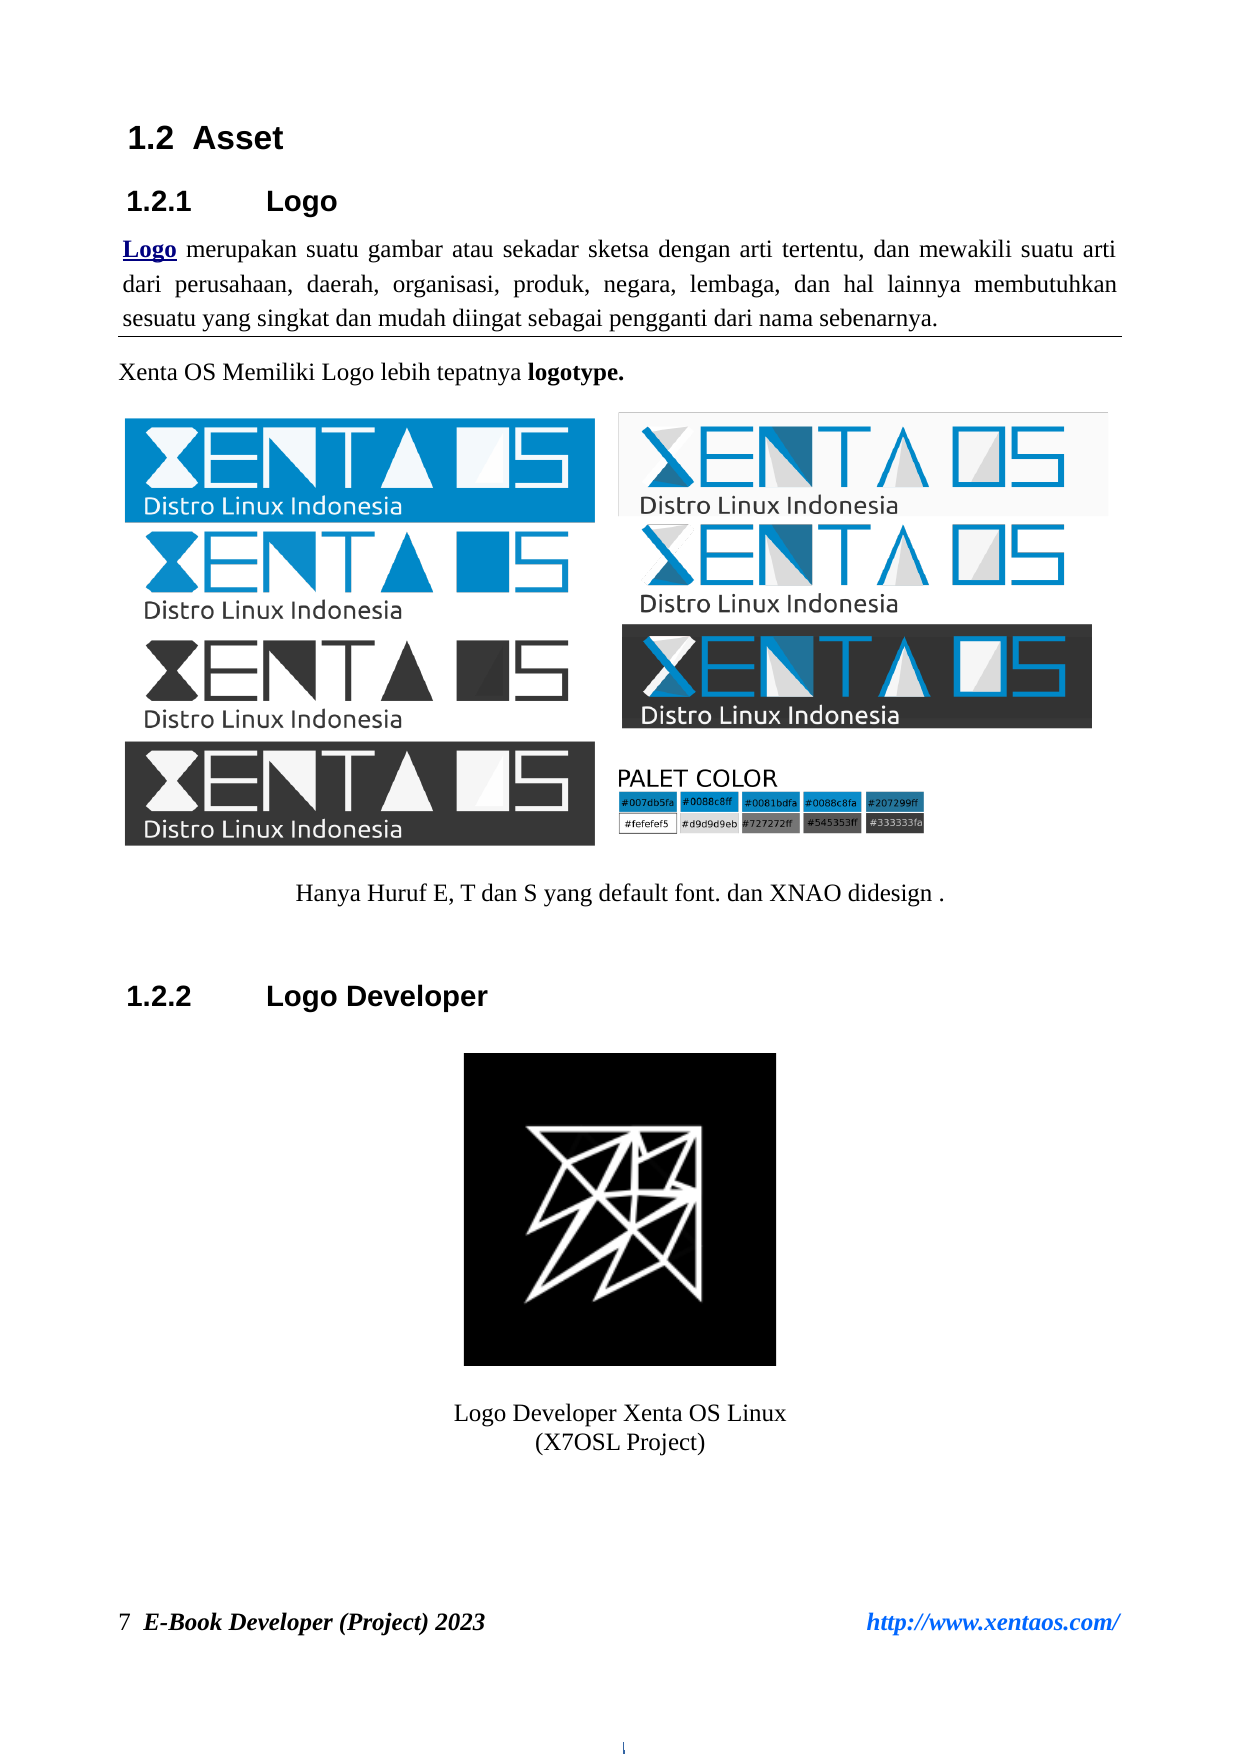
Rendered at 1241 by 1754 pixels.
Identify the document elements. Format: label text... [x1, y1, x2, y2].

text Logo merupakan suatu gambar atau sekadar sketsa dengan arti tertentu, dan mewakili suatu arti dari perusahaan, daerah, organisasi, produk, negara, lembaga, dan hal lainnya membutuhkan sesuatu yang singkat dan mudah diingat sebagai pengganti dari nama sebenarnya. [118, 230, 1122, 336]
subtitle Asset [118, 118, 1122, 157]
subtitle Logo Developer [118, 978, 1122, 1012]
text Hanya Huruf E, T dan S yang default font. dan XNAO didesign . [118, 878, 1122, 906]
picture [463, 1053, 777, 1366]
text (X7OSL Project) [118, 1427, 1122, 1456]
subtitle Logo [118, 184, 1122, 218]
picture [118, 406, 1123, 849]
text Logo Developer Xenta OS Linux [118, 1398, 1122, 1427]
text Xenta OS Memiliki Logo lebih tepatnya logotype. [118, 357, 1122, 386]
